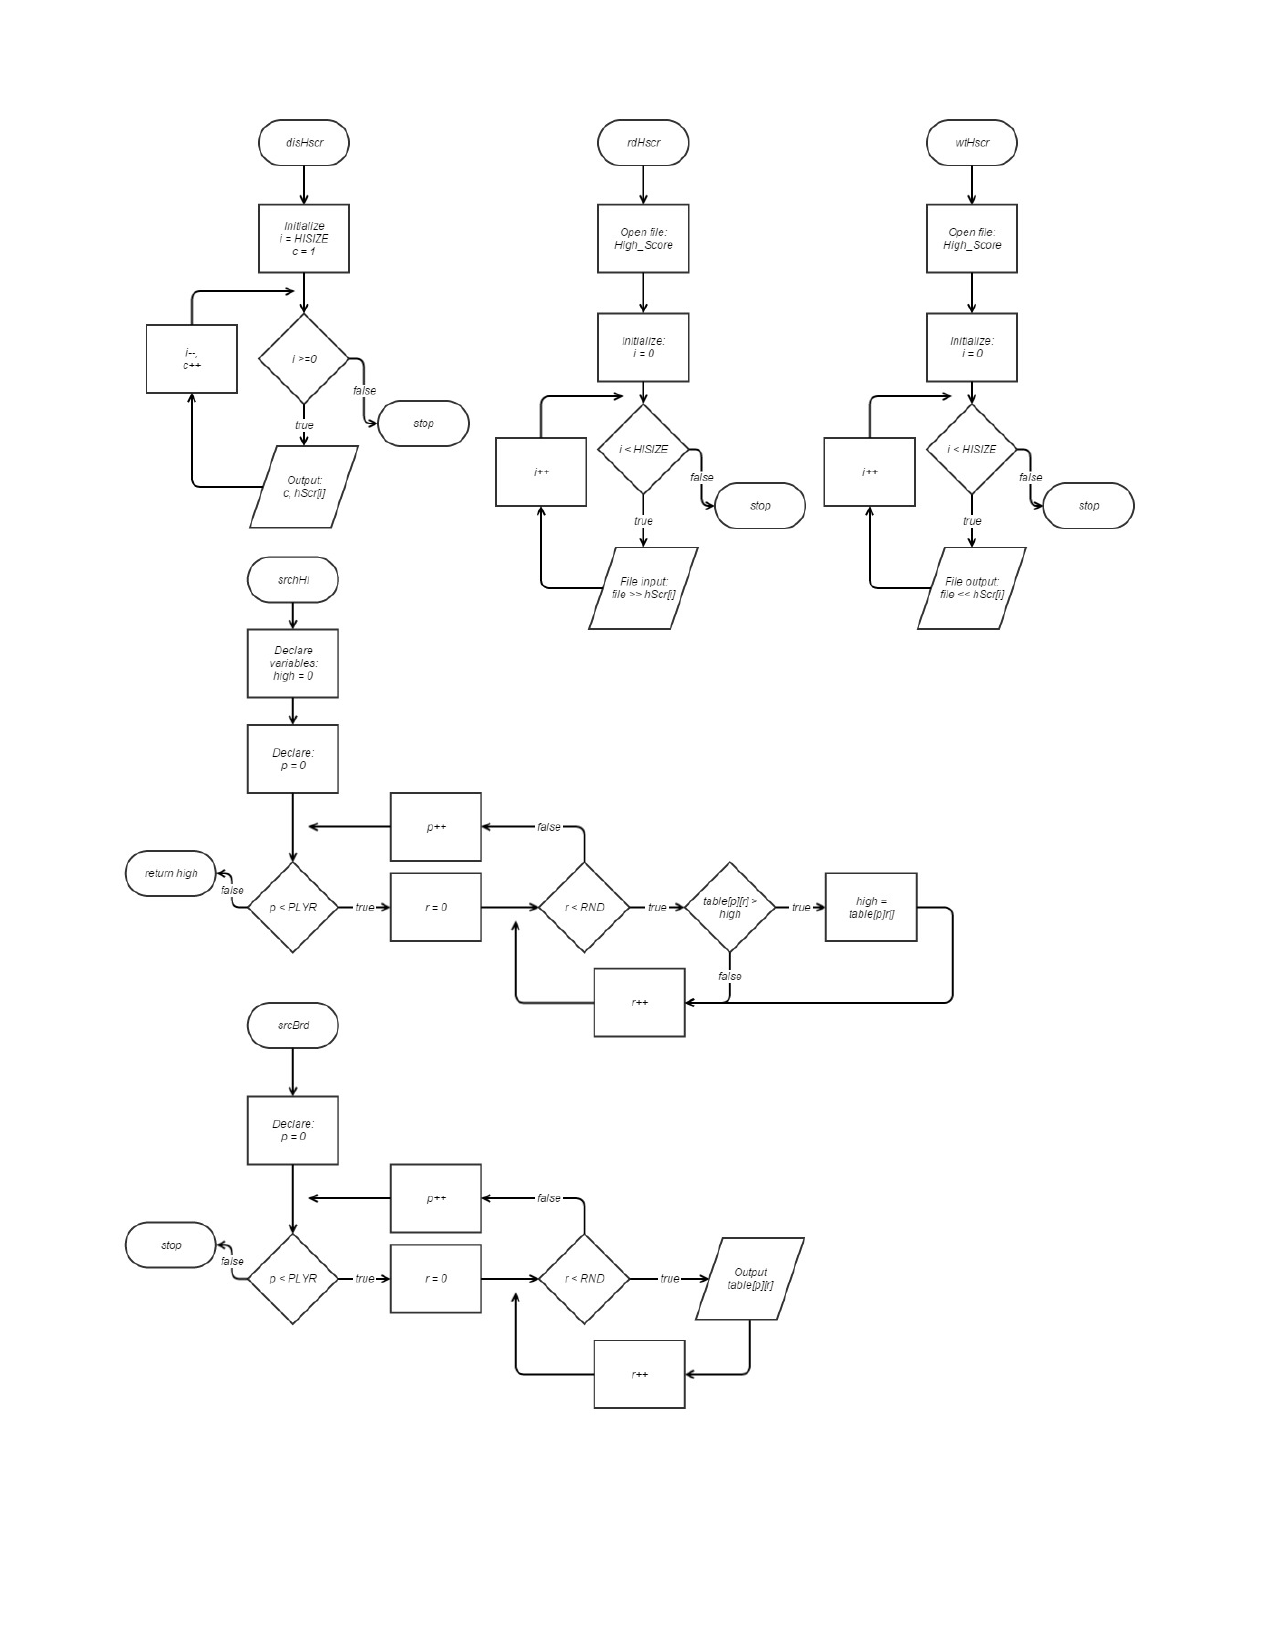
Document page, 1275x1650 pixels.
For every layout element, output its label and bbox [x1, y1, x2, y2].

picture [118, 118, 1157, 1426]
